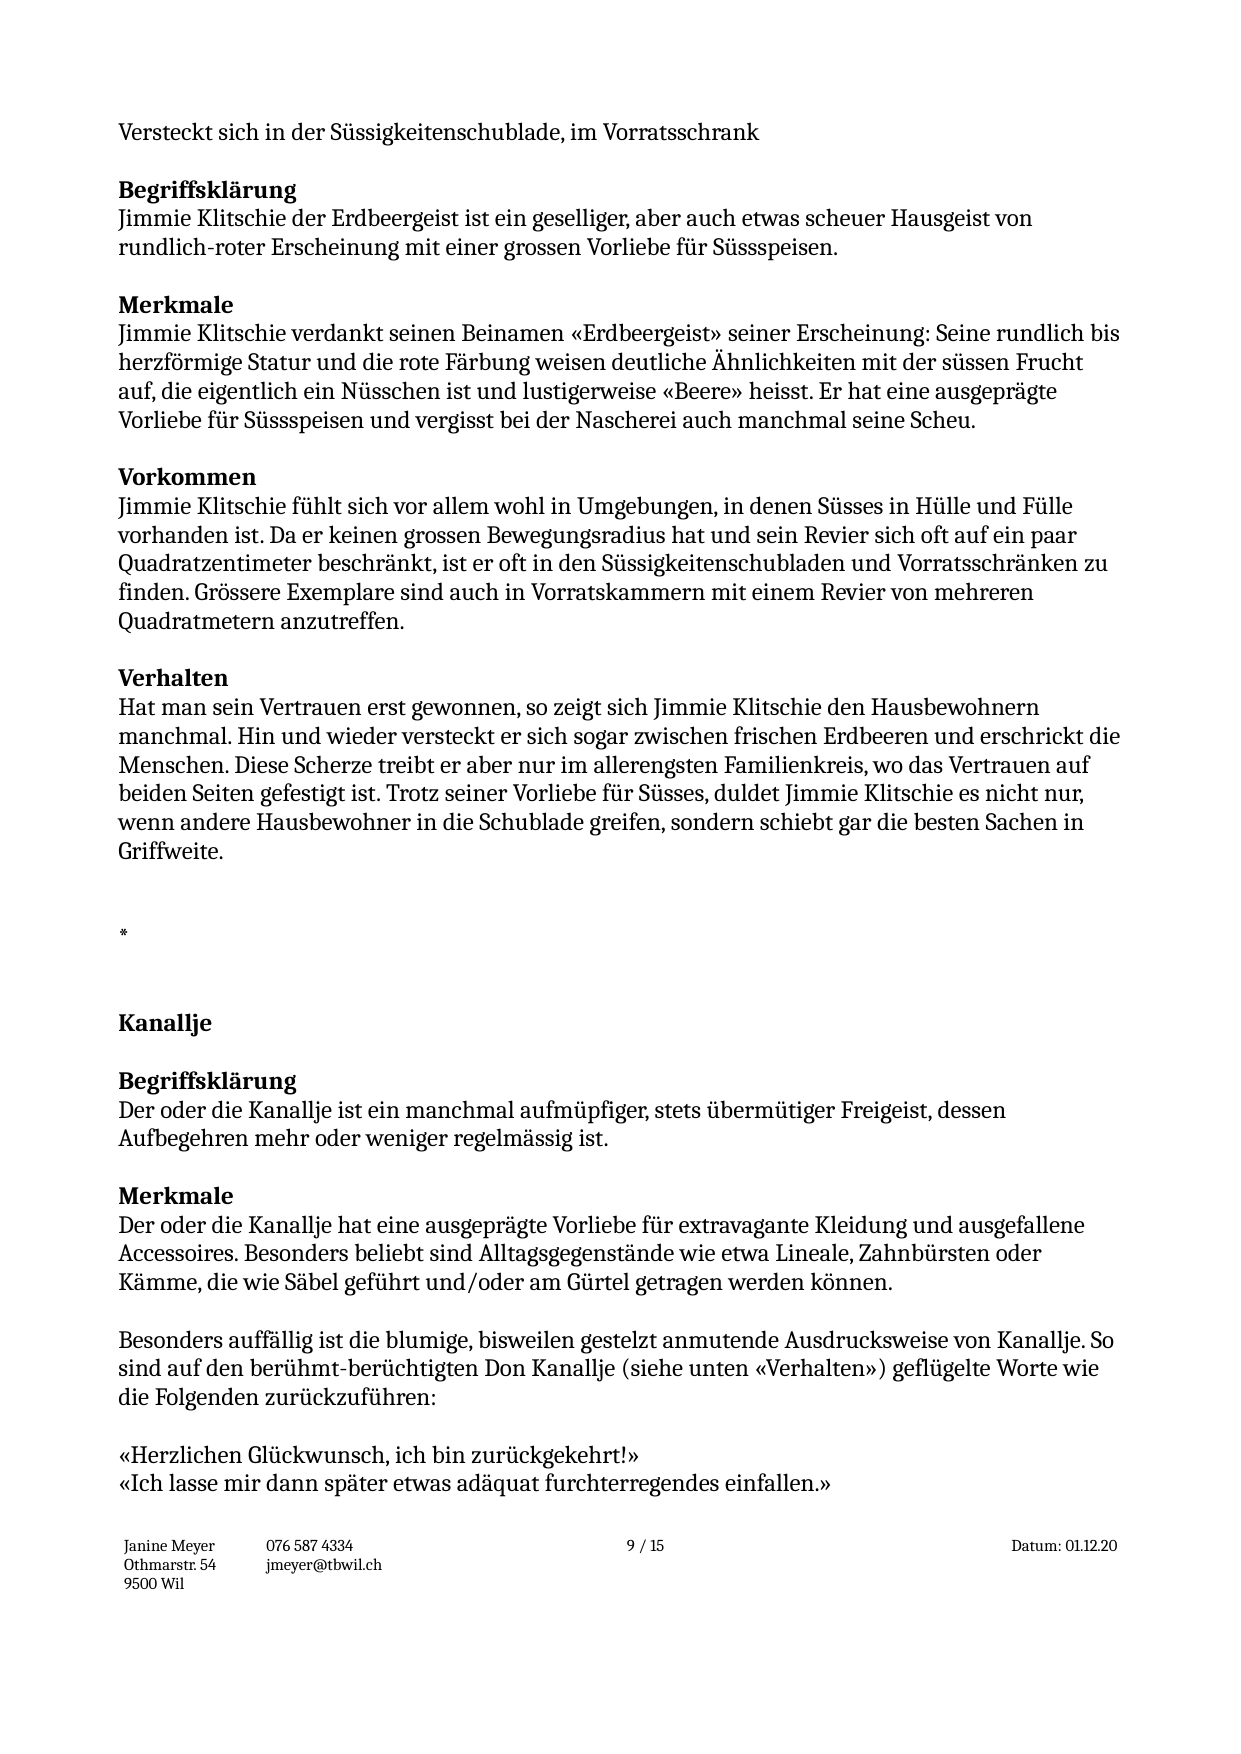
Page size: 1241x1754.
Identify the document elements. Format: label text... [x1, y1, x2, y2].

text Begriffsklärung [118, 176, 1122, 204]
text Merkmale [118, 291, 1122, 319]
text Versteckt sich in der Süssigkeitenschublade, im Vorratsschrank [118, 118, 1122, 147]
text «Ich lasse mir dann später etwas adäquat furchterregendes einfallen.» [118, 1469, 1122, 1498]
text Begriffsklärung [118, 1067, 1122, 1096]
text «Herzlichen Glückwunsch, ich bin zurückgekehrt!» [118, 1441, 1122, 1469]
text * [118, 923, 1122, 952]
text Hat man sein Vertrauen erst gewonnen, so zeigt sich Jimmie Klitschie den Hausbewohnern manchmal. Hin und wieder versteckt er sich sogar zwischen frischen Erdbeeren und erschrickt die Menschen. Diese Scherze treibt er aber nur im allerengsten Familienkreis, wo das Vertrauen auf beiden Seiten gefestigt ist. Trotz seiner Vorliebe für Süsses, duldet Jimmie Klitschie es nicht nur, wenn andere Hausbewohner in die Schublade greifen, sondern schiebt gar die besten Sachen in Griffweite. [118, 693, 1122, 866]
text Kanallje [118, 1009, 1122, 1038]
text Der oder die Kanallje ist ein manchmal aufmüpfiger, stets übermütiger Freigeist, dessen Aufbegehren mehr oder weniger regelmässig ist. [118, 1096, 1122, 1153]
text Besonders auffällig ist die blumige, bisweilen gestelzt anmutende Ausdrucksweise von Kanallje. So sind auf den berühmt-berüchtigten Don Kanallje (siehe unten «Verhalten») geflügelte Worte wie die Folgenden zurückzuführen: [118, 1326, 1122, 1412]
text Vorkommen [118, 463, 1122, 492]
text Merkmale [118, 1182, 1122, 1211]
text Jimmie Klitschie verdankt seinen Beinamen «Erdbeergeist» seiner Erscheinung: Seine rundlich bis herzförmige Statur und die rote Färbung weisen deutliche Ähnlichkeiten mit der süssen Frucht auf, die eigentlich ein Nüsschen ist und lustigerweise «Beere» heisst. Er hat eine ausgeprägte Vorliebe für Süssspeisen und vergisst bei der Nascherei auch manchmal seine Scheu. [118, 319, 1122, 434]
text Jimmie Klitschie fühlt sich vor allem wohl in Umgebungen, in denen Süsses in Hülle und Fülle vorhanden ist. Da er keinen grossen Bewegungsradius hat und sein Revier sich oft auf ein paar Quadratzentimeter beschränkt, ist er oft in den Süssigkeitenschubladen und Vorratsschränken zu finden. Grössere Exemplare sind auch in Vorratskammern mit einem Revier von mehreren Quadratmetern anzutreffen. [118, 492, 1122, 636]
text Der oder die Kanallje hat eine ausgeprägte Vorliebe für extravagante Kleidung und ausgefallene Accessoires. Besonders beliebt sind Alltagsgegenstände wie etwa Lineale, Zahnbürsten oder Kämme, die wie Säbel geführt und/oder am Gürtel getragen werden können. [118, 1211, 1122, 1297]
text Jimmie Klitschie der Erdbeergeist ist ein geselliger, aber auch etwas scheuer Hausgeist von rundlich-roter Erscheinung mit einer grossen Vorliebe für Süssspeisen. [118, 204, 1122, 262]
text Verhalten [118, 664, 1122, 693]
